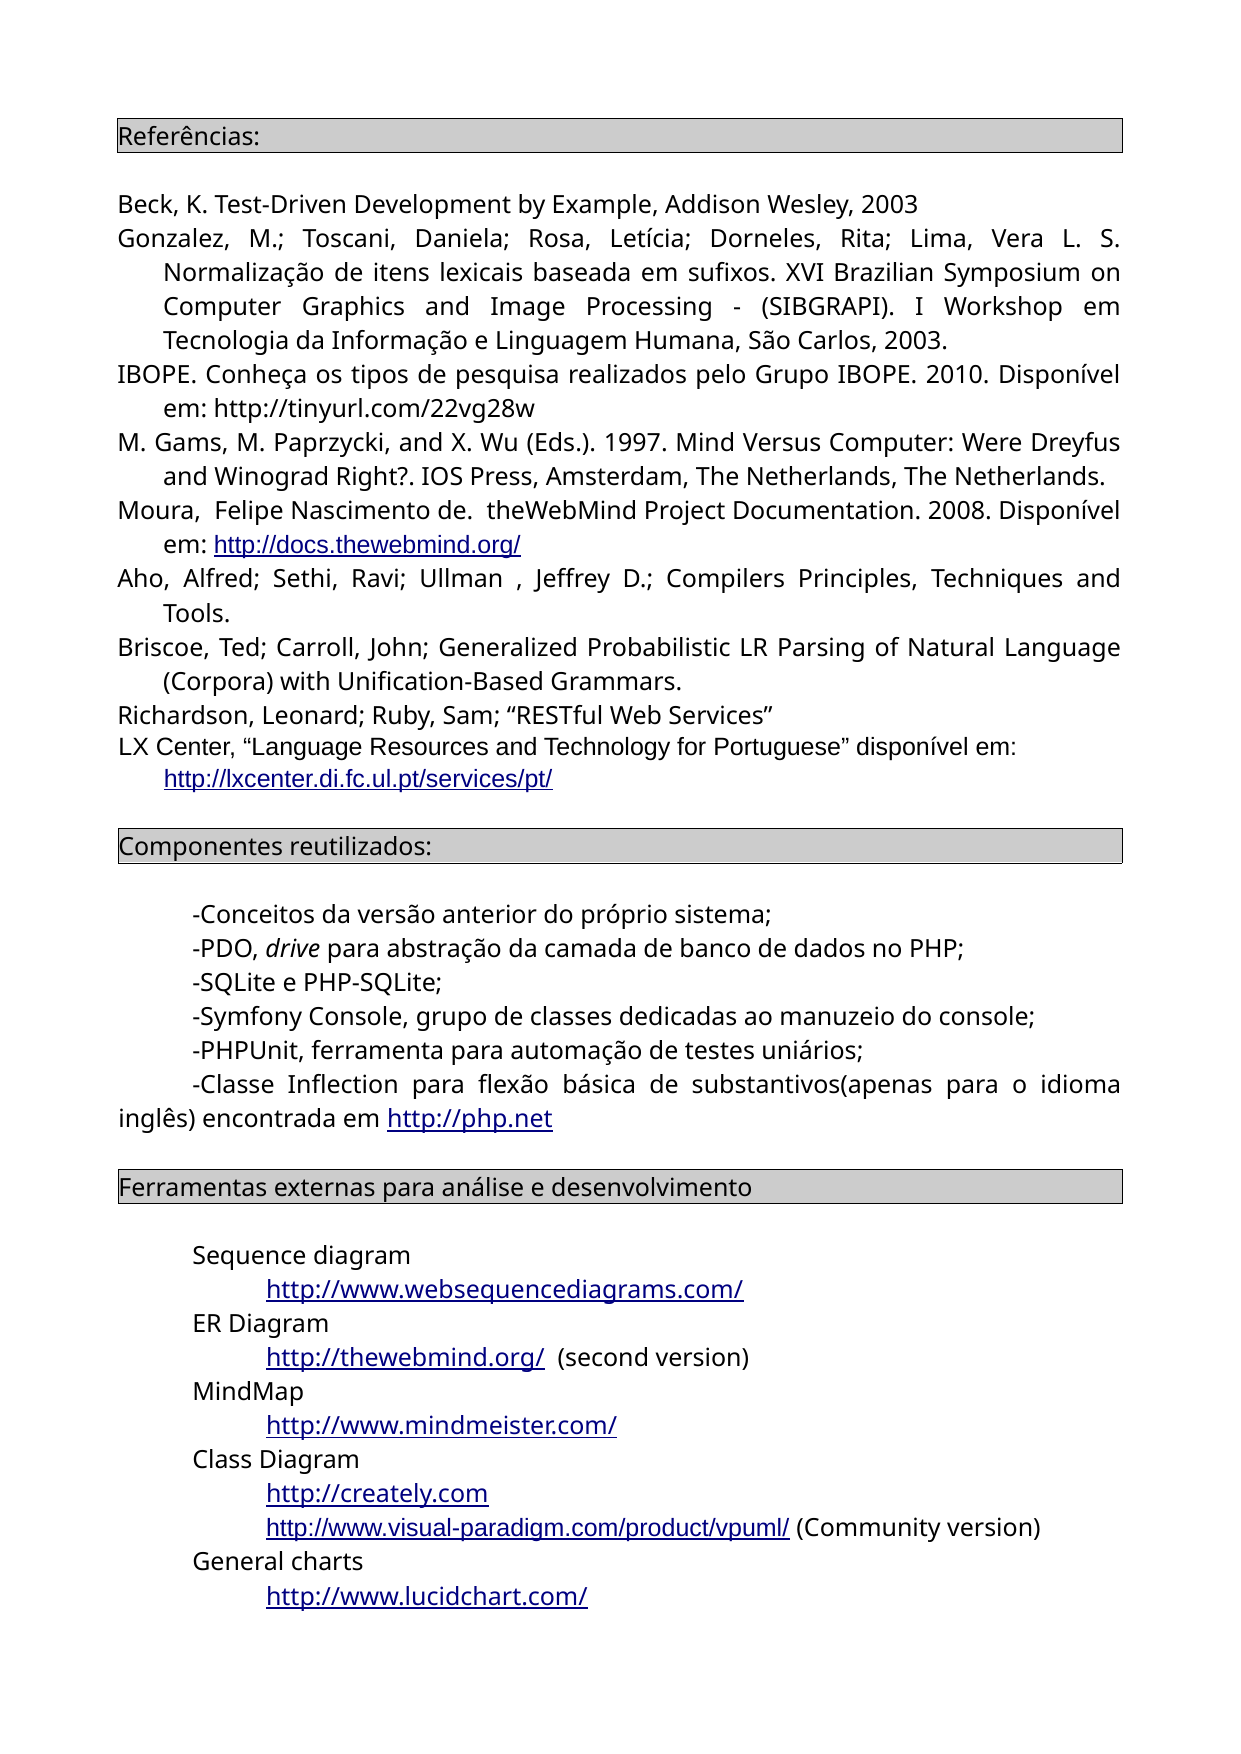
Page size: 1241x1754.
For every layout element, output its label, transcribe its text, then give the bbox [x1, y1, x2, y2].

text LX Center, “Language Resources and Technology for Portuguese” disponível em: http://lxcenter.di.fc.ul.pt/services/pt/ [118, 731, 1122, 794]
text http://www.websequencediagrams.com/ [118, 1272, 1122, 1306]
text Moura, Felipe Nascimento de. theWebMind Project Documentation. 2008. Disponível em: http://docs.thewebmind.org/ [117, 493, 1122, 561]
text Gonzalez, M.; Toscani, Daniela; Rosa, Letícia; Dorneles, Rita; Lima, Vera L. S. Normalização de itens lexicais baseada em sufixos. XVI Brazilian Symposium on Computer Graphics and Image Processing - (SIBGRAPI). I Workshop em Tecnologia da Informação e Linguagem Humana, São Carlos, 2003. [117, 221, 1122, 357]
text http://thewebmind.org/ (second version) [118, 1340, 1122, 1374]
text -PHPUnit, ferramenta para automação de testes uniários; [118, 1033, 1122, 1067]
text Sequence diagram [118, 1237, 1122, 1272]
text http://www.lucidchart.com/ [118, 1578, 1122, 1612]
text -Conceitos da versão anterior do próprio sistema; [118, 897, 1122, 931]
text -Symfony Console, grupo de classes dedicadas ao manuzeio do console; [118, 999, 1122, 1033]
text -SQLite e PHP-SQLite; [118, 965, 1122, 999]
text http://www.visual-paradigm.com/product/vpuml/ (Community version) [118, 1510, 1122, 1544]
text Aho, Alfred; Sethi, Ravi; Ullman , Jeffrey D.; Compilers Principles, Techniques and Tools. [117, 561, 1122, 629]
text -PDO, drive para abstração da camada de banco de dados no PHP; [118, 931, 1122, 965]
text General charts [118, 1544, 1122, 1578]
text http://www.mindmeister.com/ [118, 1408, 1122, 1442]
text MindMap [118, 1374, 1122, 1408]
text Class Diagram [118, 1442, 1122, 1476]
text Beck, K. Test-Driven Development by Example, Addison Wesley, 2003 [117, 186, 1122, 221]
text http://creately.com [118, 1476, 1122, 1510]
text Briscoe, Ted; Carroll, John; Generalized Probabilistic LR Parsing of Natural Language (Corpora) with Unification-Based Grammars. [117, 629, 1122, 697]
text IBOPE. Conheça os tipos de pesquisa realizados pelo Grupo IBOPE. 2010. Disponível em: http://tinyurl.com/22vg28w [117, 357, 1122, 425]
text ER Diagram [118, 1306, 1122, 1340]
text -Classe Inflection para flexão básica de substantivos(apenas para o idioma inglês) encontrada em http://php.net [118, 1067, 1122, 1135]
text Richardson, Leonard; Ruby, Sam; “RESTful Web Services” [117, 697, 1122, 731]
text M. Gams, M. Paprzycki, and X. Wu (Eds.). 1997. Mind Versus Computer: Were Dreyfus and Winograd Right?. IOS Press, Amsterdam, The Netherlands, The Netherlands. [117, 425, 1122, 493]
